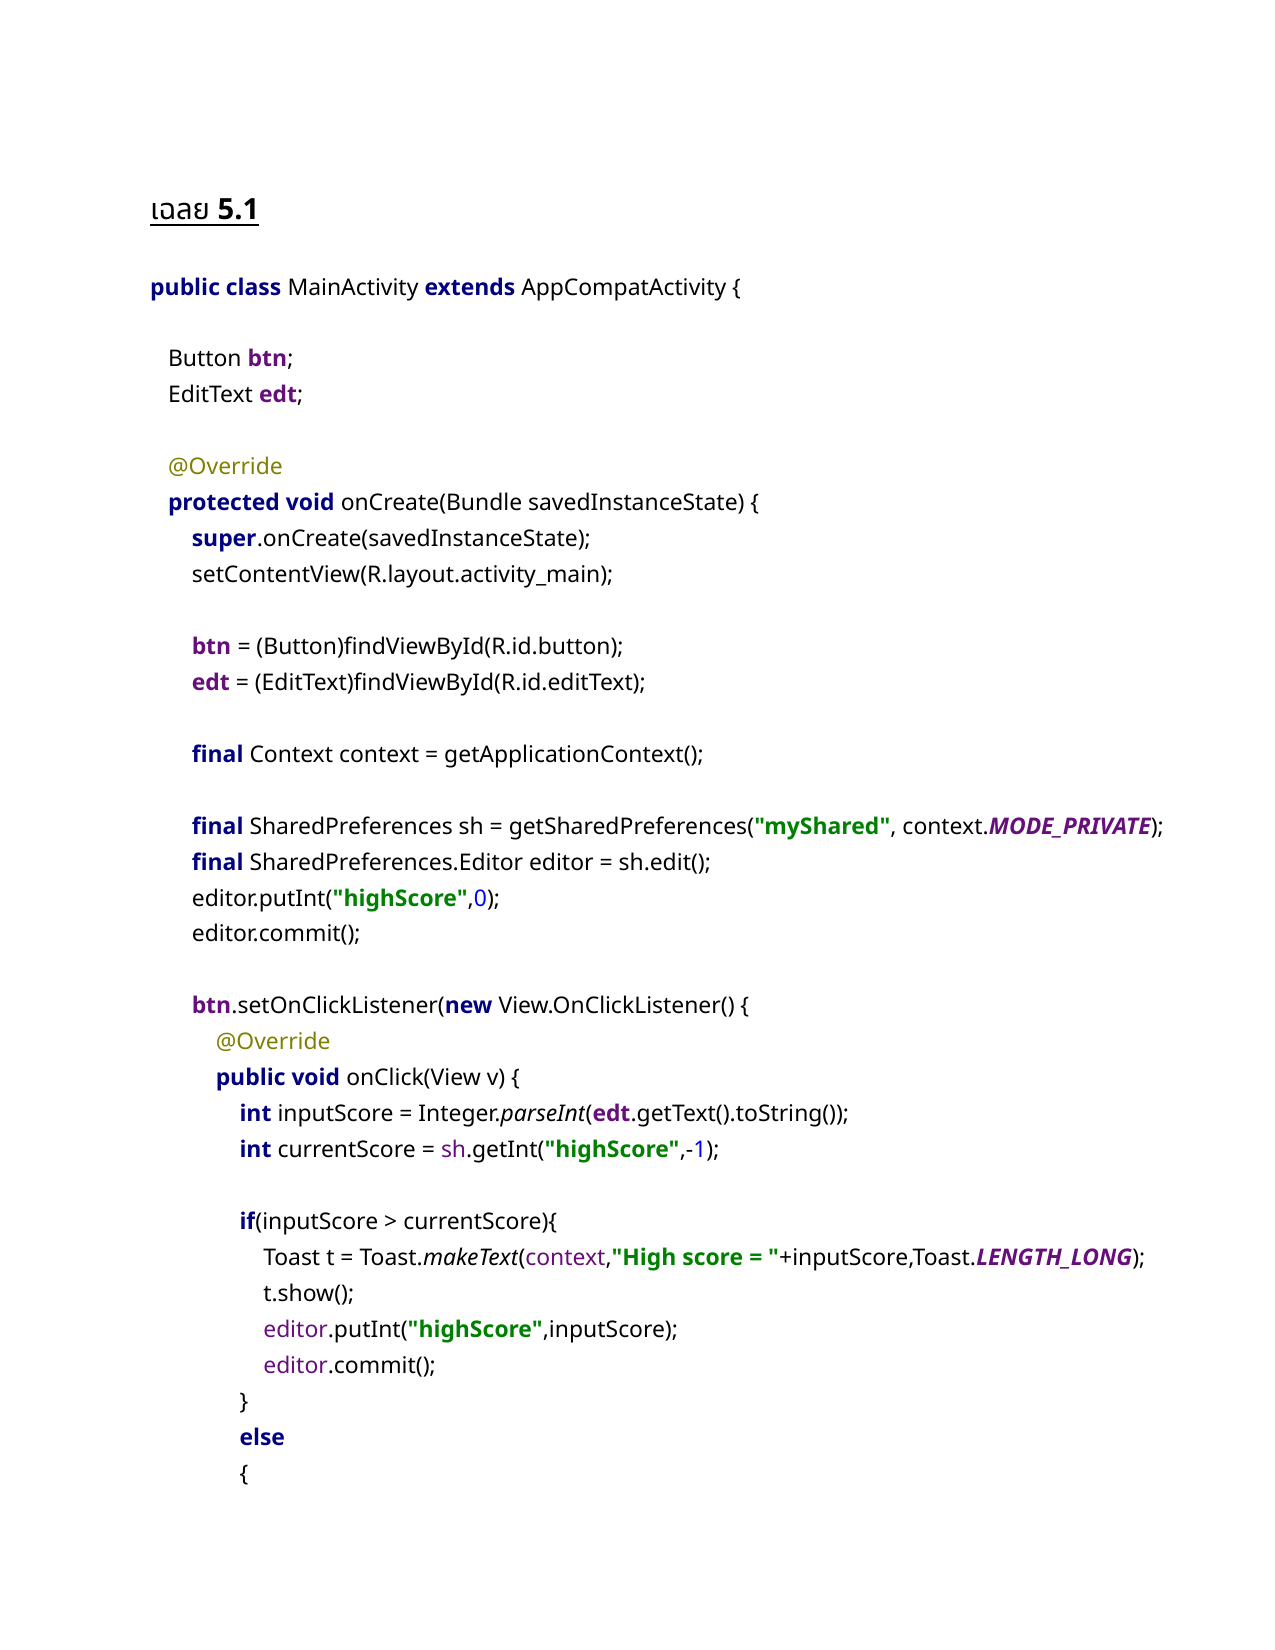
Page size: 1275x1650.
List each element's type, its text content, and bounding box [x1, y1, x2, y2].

text @Override [150, 1025, 1200, 1056]
text final SharedPreferences sh = getSharedPreferences("myShared", context.MODE_PRIVATE); [150, 809, 1200, 841]
text final SharedPreferences.Editor editor = sh.edit(); [150, 846, 1200, 877]
text public void onClick(View v) { [150, 1061, 1200, 1092]
text } [150, 1384, 1200, 1416]
text editor.commit(); [150, 1349, 1200, 1380]
text editor.putInt("highScore",inputScore); [150, 1313, 1200, 1344]
text super.onCreate(savedInstanceState); [150, 522, 1200, 553]
text if(inputScore > currentScore){ [150, 1205, 1200, 1236]
text edt = (EditText)findViewById(R.id.editText); [150, 666, 1200, 697]
text editor.commit(); [150, 917, 1200, 949]
text Button btn; [150, 342, 1200, 374]
text protected void onCreate(Bundle savedInstanceState) { [150, 486, 1200, 517]
text t.show(); [150, 1277, 1200, 1308]
text เฉลย 5.1 [150, 188, 1200, 232]
text editor.putInt("highScore",0); [150, 881, 1200, 913]
text final Context context = getApplicationContext(); [150, 738, 1200, 769]
text else [150, 1421, 1200, 1452]
text EditText edt; [150, 378, 1200, 409]
text btn.setOnClickListener(new View.OnClickListener() { [150, 989, 1200, 1021]
text setContentView(R.layout.activity_main); [150, 558, 1200, 589]
text Toast t = Toast.makeText(context,"High score = "+inputScore,Toast.LENGTH_LONG); [150, 1241, 1200, 1272]
text { [150, 1456, 1200, 1488]
text @Override [150, 450, 1200, 481]
text int currentScore = sh.getInt("highScore",-1); [150, 1133, 1200, 1164]
text int inputScore = Integer.parseInt(edt.getText().toString()); [150, 1097, 1200, 1128]
text public class MainActivity extends AppCompatActivity { [150, 271, 1200, 302]
text btn = (Button)findViewById(R.id.button); [150, 630, 1200, 661]
